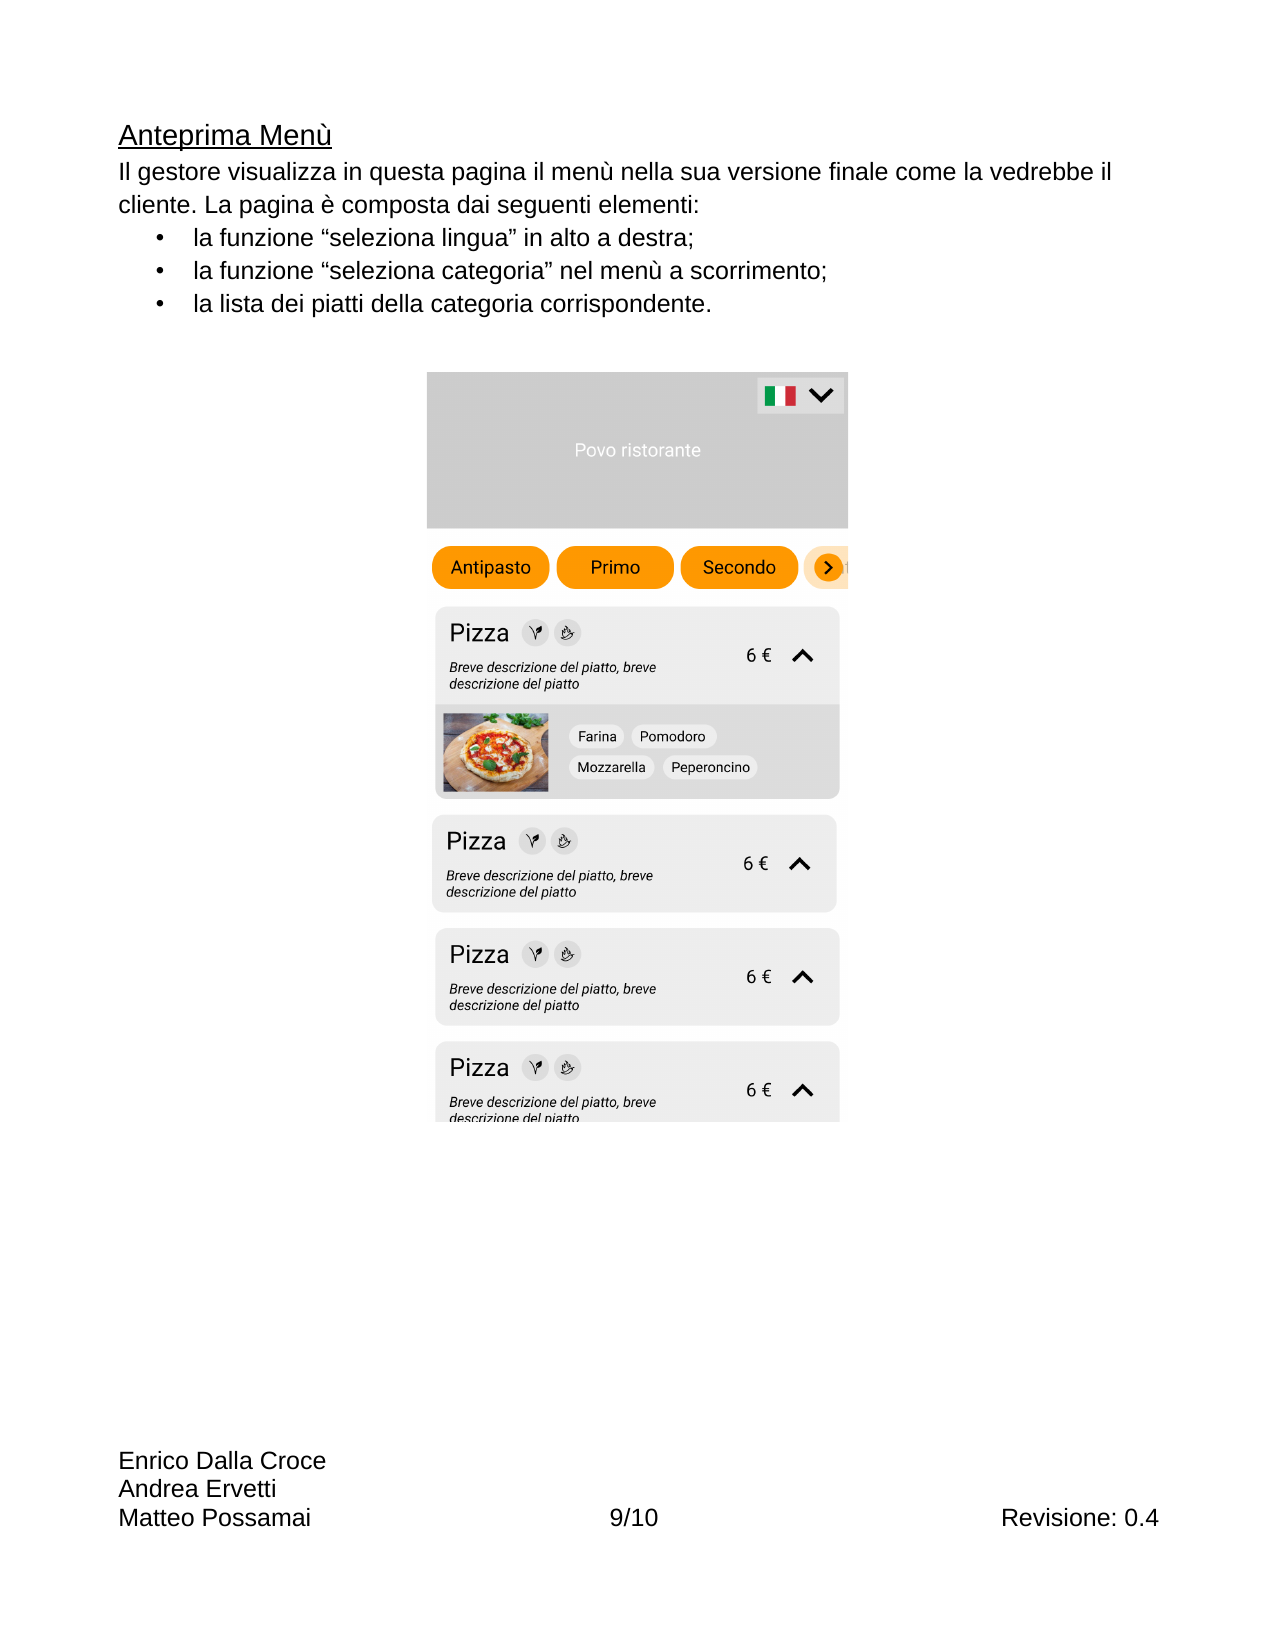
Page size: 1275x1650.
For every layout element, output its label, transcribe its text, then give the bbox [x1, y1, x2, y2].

list la funzione “seleziona lingua” in alto a destra; [156, 223, 1157, 252]
list la lista dei piatti della categoria corrispondente. [156, 289, 1157, 318]
text Anteprima Menù [118, 118, 1157, 152]
text Il gestore visualizza in questa pagina il menù nella sua versione finale come la vedrebbe il cliente. La pagina è composta dai seguenti elementi: [118, 157, 1157, 218]
list la funzione “seleziona categoria” nel menù a scorrimento; [156, 256, 1157, 285]
picture [426, 372, 849, 1122]
